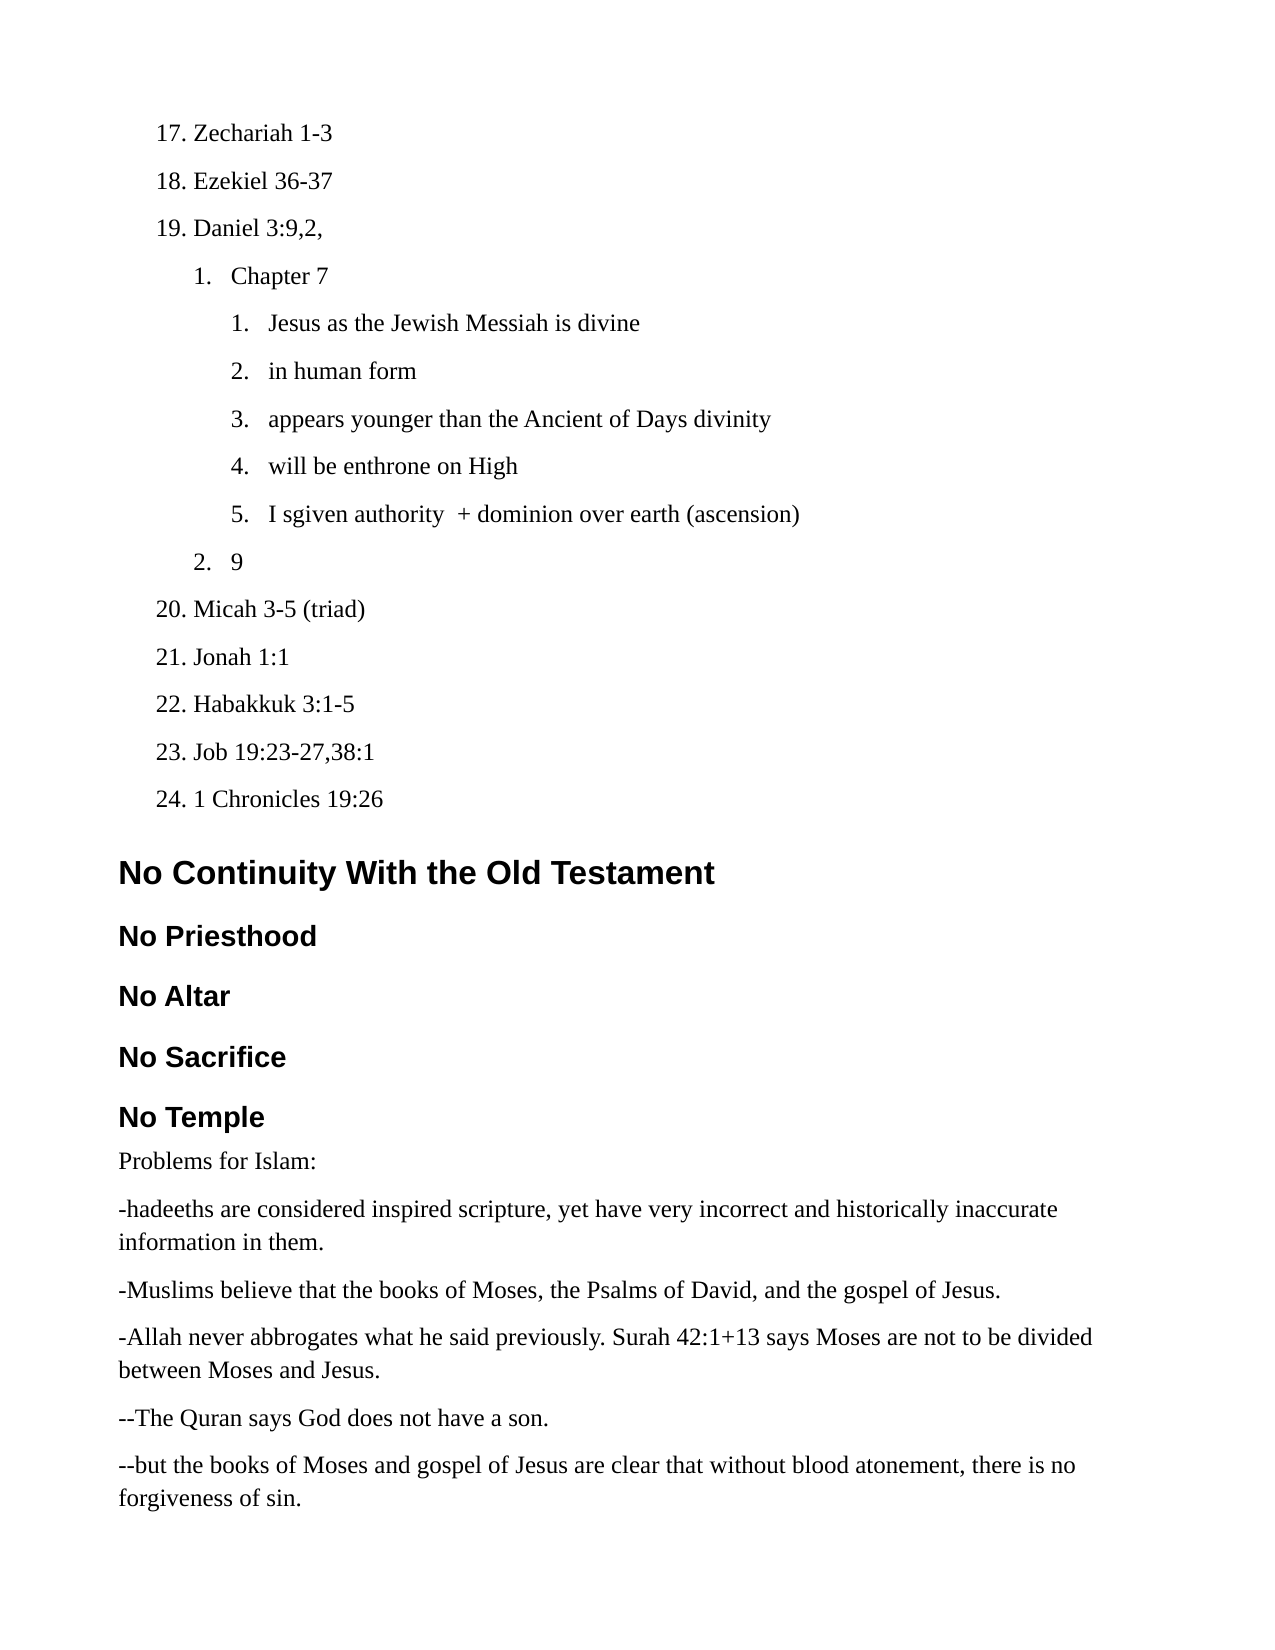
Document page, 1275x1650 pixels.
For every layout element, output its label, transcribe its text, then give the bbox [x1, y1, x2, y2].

list Daniel 3:9,2, [156, 213, 1157, 242]
subtitle No Sacrifice [118, 1040, 1157, 1073]
list Zechariah 1-3 [156, 118, 1157, 147]
list Jesus as the Jewish Messiah is divine [231, 308, 1157, 337]
list Chapter 7 [193, 261, 1157, 290]
list Jonah 1:1 [156, 642, 1157, 671]
text -Allah never abbrogates what he said previously. Surah 42:1+13 says Moses are not to be divided between Moses and Jesus. [118, 1322, 1157, 1384]
list Micah 3-5 (triad) [156, 594, 1157, 623]
list Ezekiel 36-37 [156, 166, 1157, 194]
list I sgiven authority + dominion over earth (ascension) [231, 499, 1157, 528]
text -Muslims believe that the books of Moses, the Psalms of David, and the gospel of Jesus. [118, 1275, 1157, 1303]
text --but the books of Moses and gospel of Jesus are clear that without blood atonement, there is no forgiveness of sin. [118, 1451, 1157, 1512]
subtitle No Continuity With the Old Testament [118, 853, 1157, 891]
list in human form [231, 356, 1157, 385]
subtitle No Altar [118, 979, 1157, 1013]
subtitle No Priesthood [118, 918, 1157, 952]
subtitle No Temple [118, 1100, 1157, 1134]
list 1 Chronicles 19:26 [156, 784, 1157, 813]
list 9 [193, 547, 1157, 575]
list appears younger than the Ancient of Days divinity [231, 404, 1157, 432]
list Habakkuk 3:1-5 [156, 689, 1157, 718]
text --The Quran says God does not have a son. [118, 1403, 1157, 1432]
text Problems for Islam: [118, 1146, 1157, 1175]
list Job 19:23-27,38:1 [156, 737, 1157, 766]
text -hadeeths are considered inspired scripture, yet have very incorrect and historically inaccurate information in them. [118, 1194, 1157, 1256]
list will be enthrone on High [231, 451, 1157, 480]
